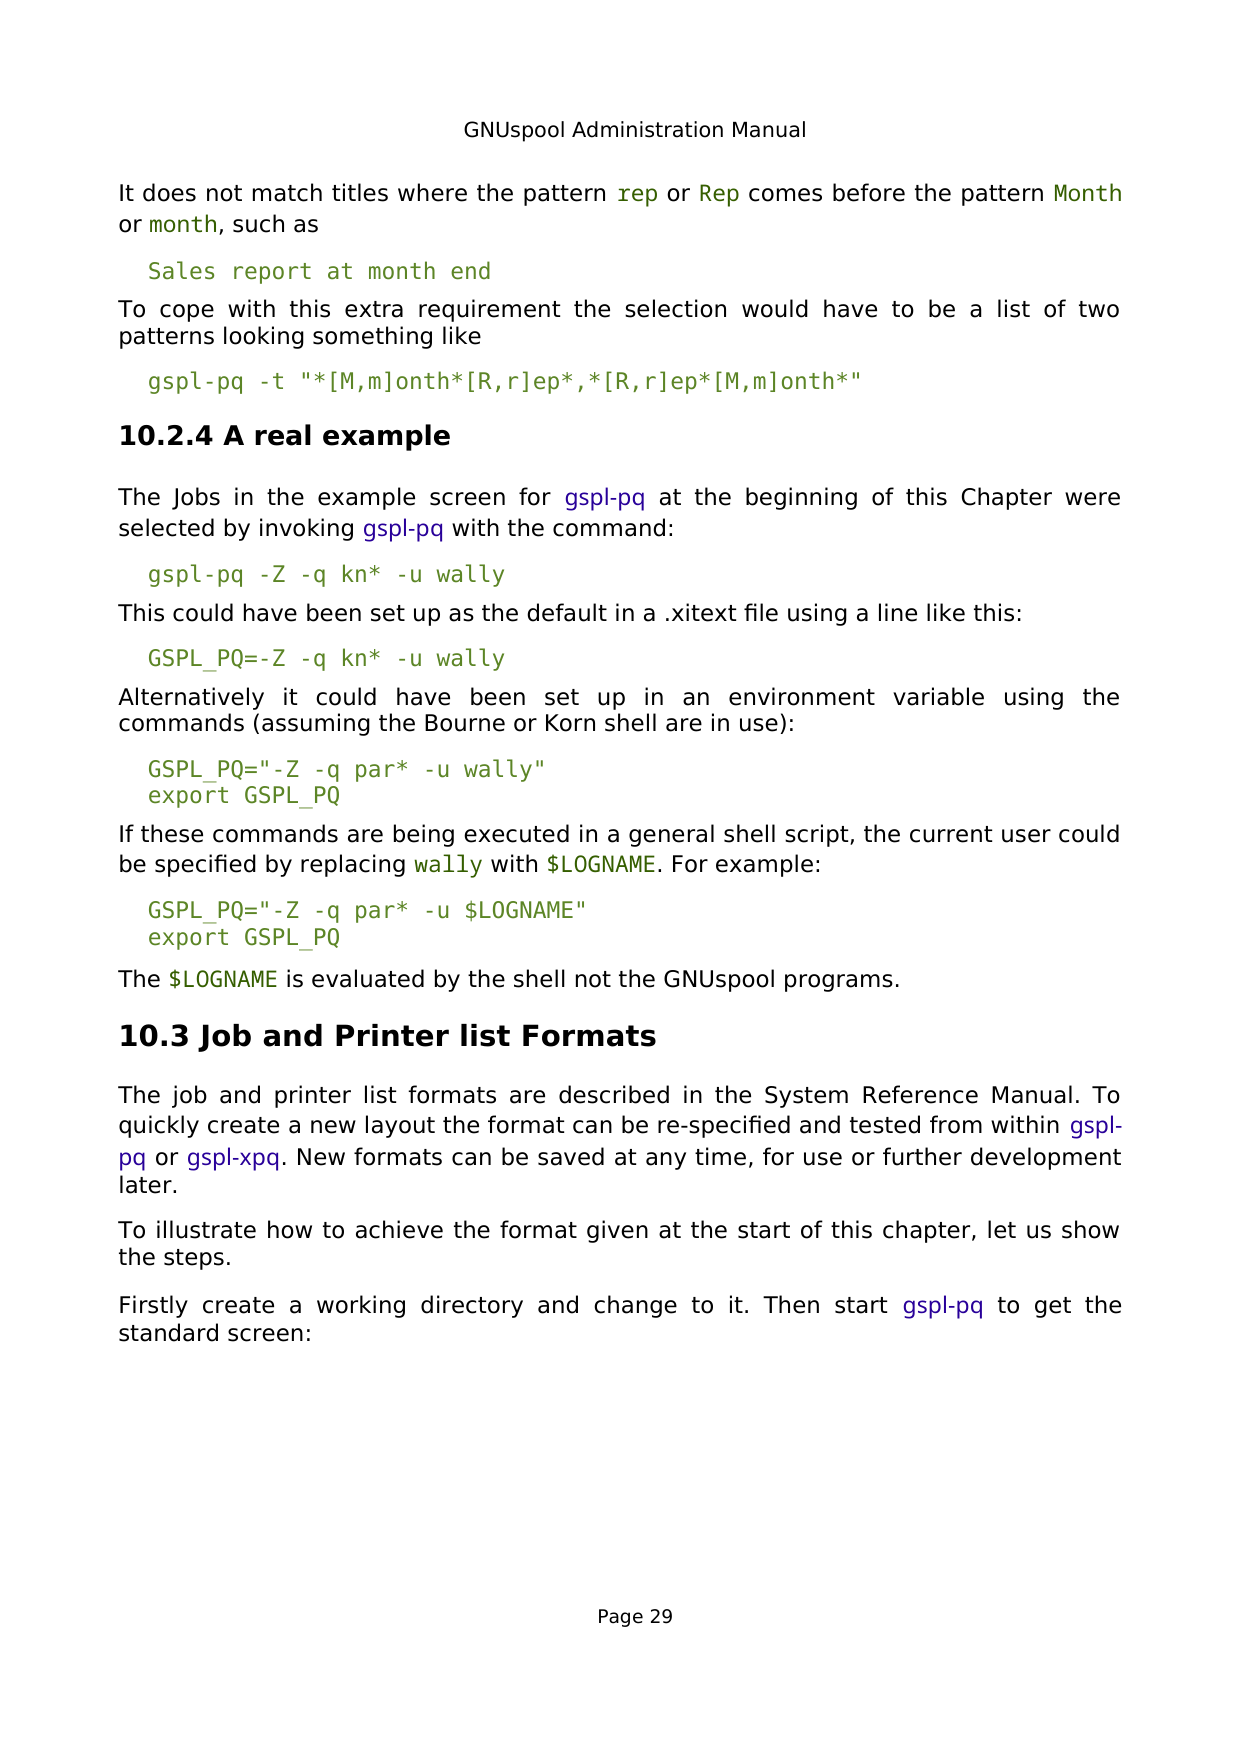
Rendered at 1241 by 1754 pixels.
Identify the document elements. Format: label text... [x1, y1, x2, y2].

text To cope with this extra requirement the selection would have to be a list of two patterns looking something like [118, 296, 1123, 350]
text The job and printer list formats are described in the System Reference Manual. To quickly create a new layout the format can be re-specified and tested from within gspl-pq or gspl-xpq. New formats can be saved at any time, for use or further development later. [118, 1083, 1123, 1199]
text GSPL_PQ=-Z -q kn* -u wally [148, 645, 1123, 672]
text The $LOGNAME is evaluated by the shell not the GNUspool programs. [118, 963, 1123, 994]
text To illustrate how to achieve the format given at the start of this chapter, let us show the steps. [118, 1217, 1123, 1271]
subtitle Job and Printer list Formats [118, 1019, 1123, 1053]
text gspl-pq -Z -q kn* -u wally [148, 562, 1123, 588]
text If these commands are being executed in a general shell script, the current user could be specified by replacing wally with $LOGNAME. For example: [118, 821, 1123, 879]
text The Jobs in the example screen for gspl-pq at the beginning of this Chapter were selected by invoking gspl-pq with the command: [118, 481, 1123, 543]
subtitle A real example [118, 420, 1123, 451]
text Firstly create a working directory and change to it. Then start gspl-pq to get the standard screen: [118, 1289, 1123, 1347]
text Alternatively it could have been set up in an environment variable using the commands (assuming the Bourne or Korn shell are in use): [118, 684, 1123, 737]
text Sales report at month end [148, 258, 1123, 285]
text gspl-pq -t "*[M,m]onth*[R,r]ep*,*[R,r]ep*[M,m]onth*" [148, 368, 1123, 395]
text It does not match titles where the pattern rep or Rep comes before the pattern Month or month, such as [118, 177, 1123, 239]
text This could have been set up as the default in a .xitext file using a line like this: [118, 600, 1123, 627]
text GSPL_PQ="-Z -q par* -u $LOGNAME" export GSPL_PQ [148, 897, 1123, 951]
text GSPL_PQ="-Z -q par* -u wally" export GSPL_PQ [148, 756, 1123, 809]
